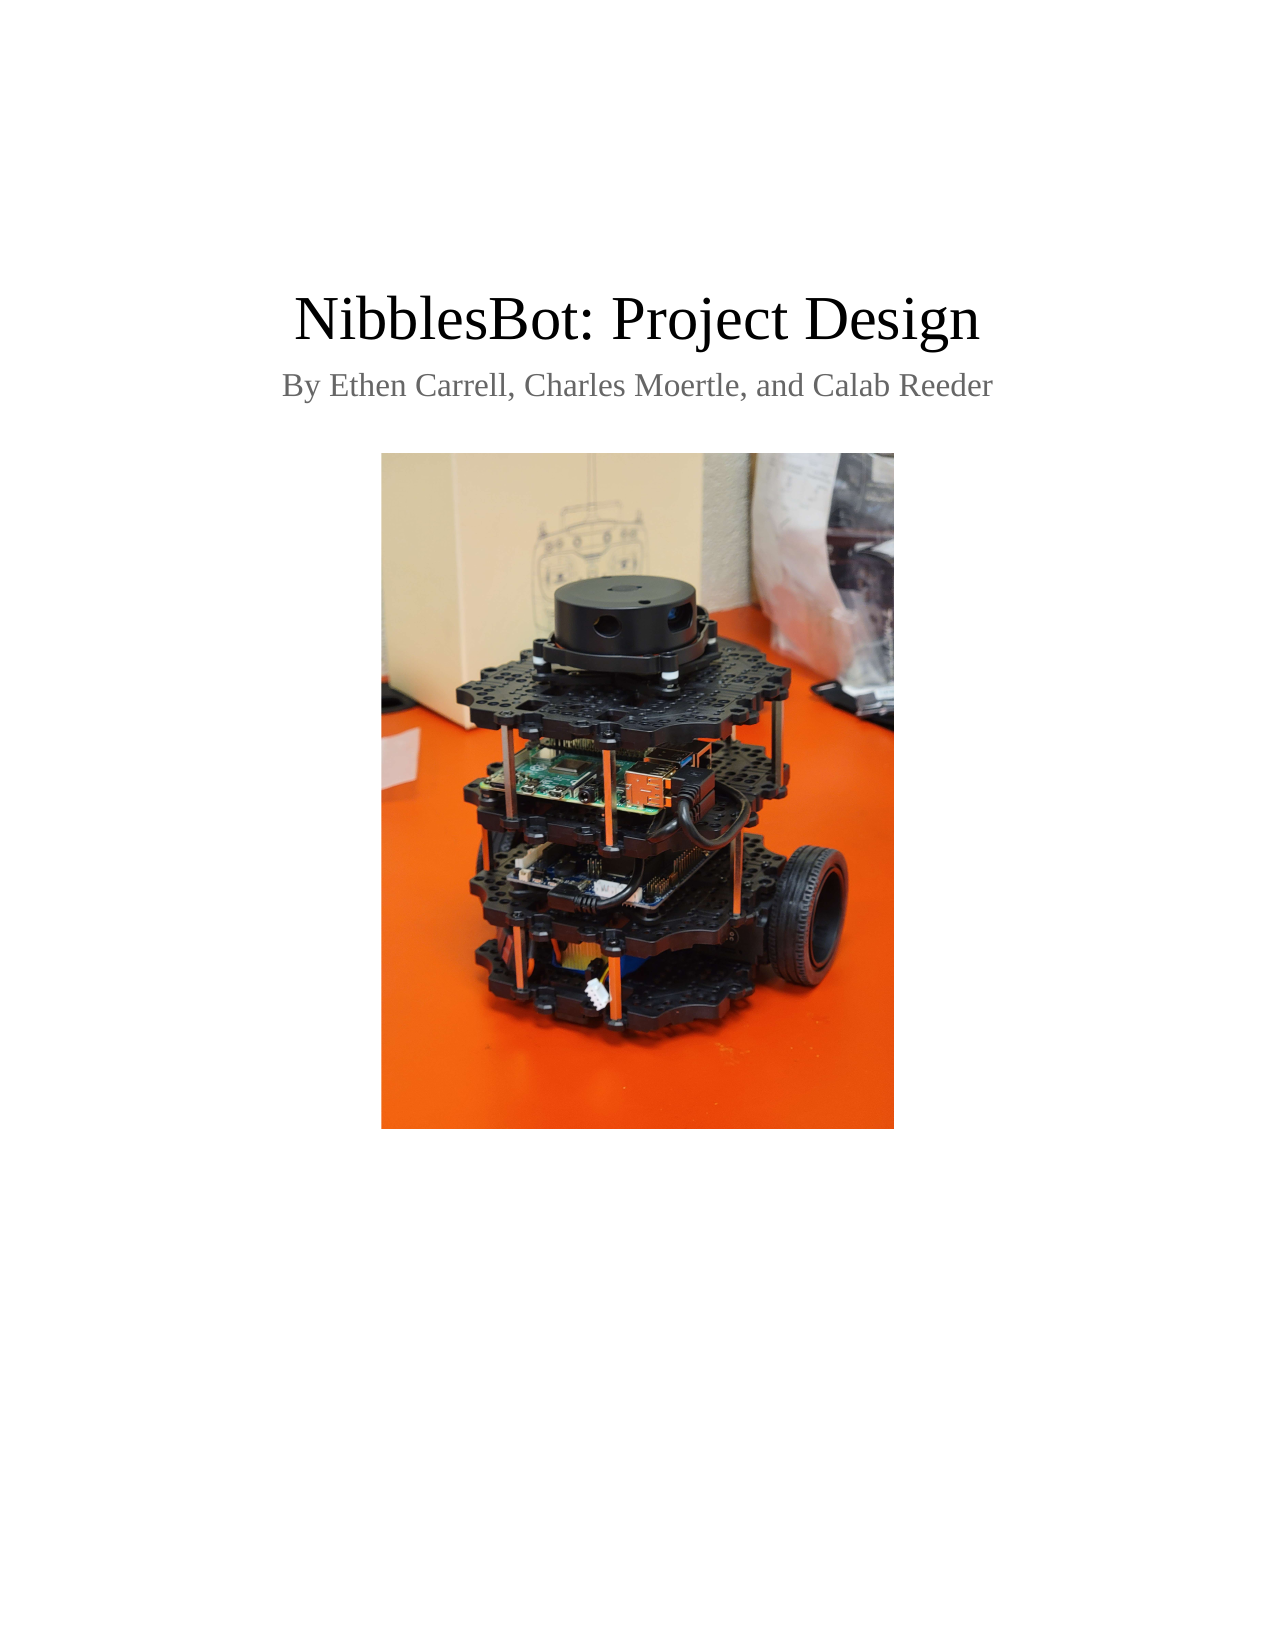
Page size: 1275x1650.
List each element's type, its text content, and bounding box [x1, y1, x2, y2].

subtitle NibblesBot: Project Design [150, 281, 1125, 353]
picture [381, 453, 894, 1129]
text By Ethen Carrell, Charles Moertle, and Calab Reeder [150, 366, 1125, 404]
